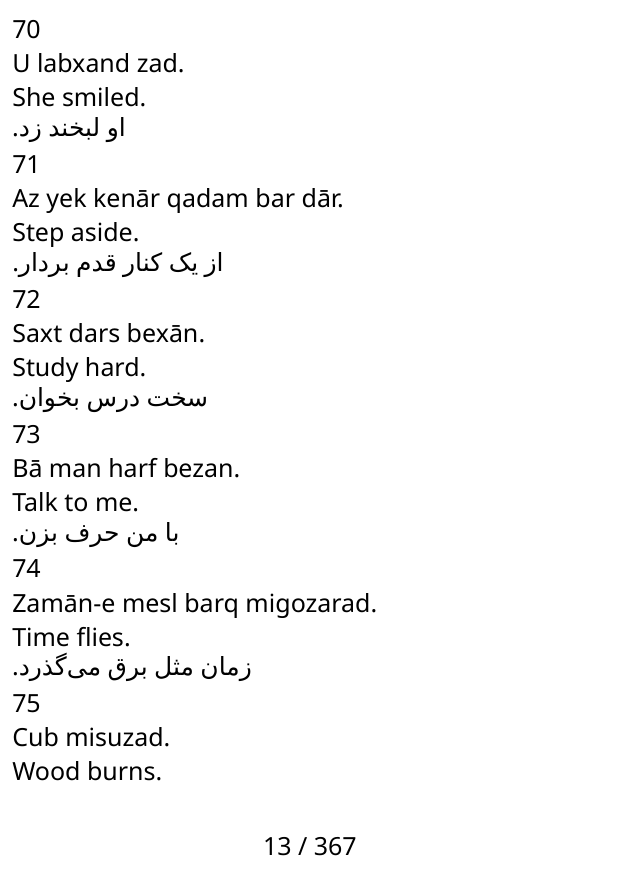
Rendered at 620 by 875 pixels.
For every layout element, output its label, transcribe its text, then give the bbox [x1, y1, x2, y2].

text Bā man harf bezan. [12, 450, 607, 484]
text Time flies. [12, 619, 607, 653]
text She smiled. [12, 80, 607, 114]
text Wood burns. [12, 754, 607, 788]
text Zamān-e mesl barq mi‌gozarad. [12, 585, 607, 619]
text Step aside. [12, 215, 607, 249]
text Cub mi‌suzad. [12, 720, 607, 754]
text 70 [12, 12, 607, 46]
text Az yek kenār qadam bar dār. [12, 181, 607, 215]
text از یک کنار قدم بردار. [12, 249, 607, 282]
text 73 [12, 416, 607, 450]
text 74 [12, 551, 607, 585]
text 72 [12, 282, 607, 316]
text با من حرف بزن. [12, 518, 607, 551]
text زمان مثل برق می‌گذرد. [12, 653, 607, 686]
text Talk to me. [12, 484, 607, 518]
text Study hard. [12, 350, 607, 384]
text 75 [12, 686, 607, 720]
text U labxand zad. [12, 46, 607, 80]
text 71 [12, 147, 607, 181]
text سخت درس بخوان. [12, 384, 607, 416]
text او لبخند زد. [12, 114, 607, 147]
text Saxt dars bexān. [12, 316, 607, 350]
